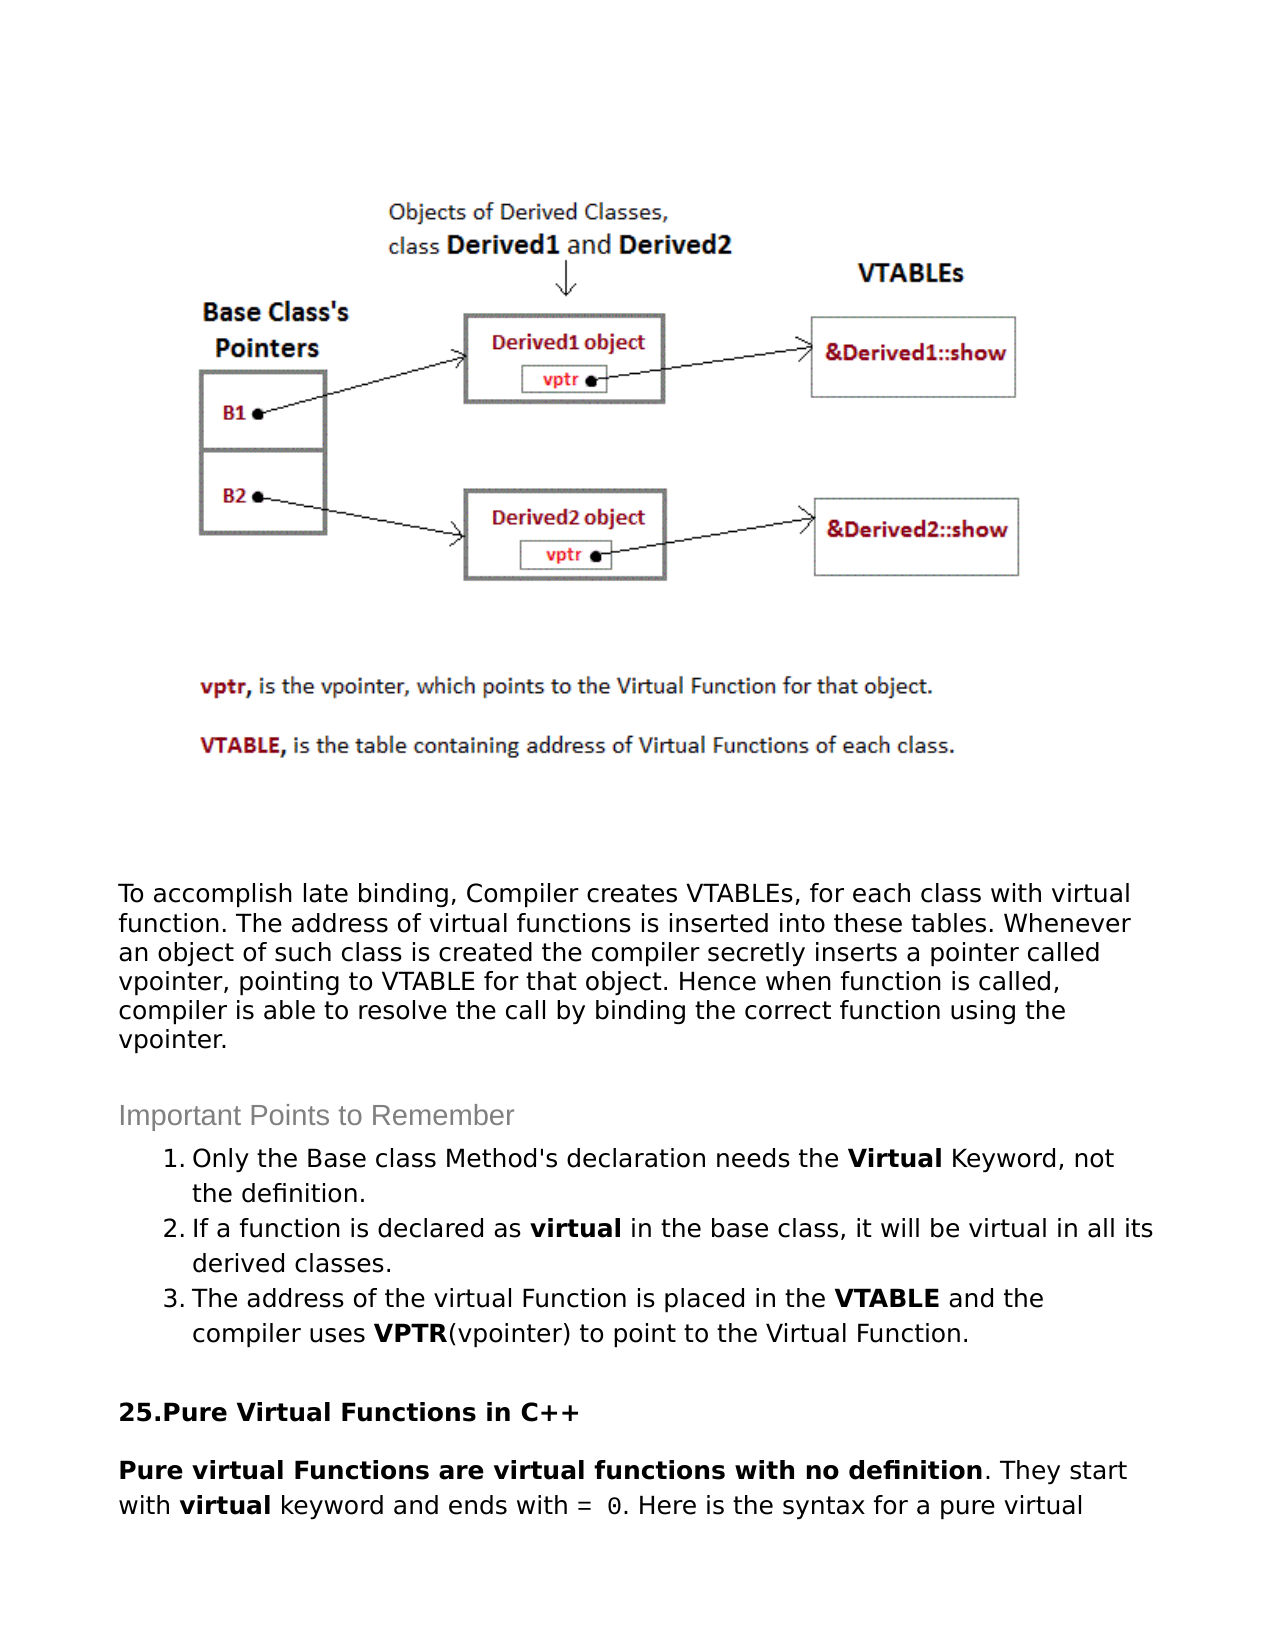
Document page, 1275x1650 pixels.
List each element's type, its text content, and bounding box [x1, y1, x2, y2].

text To accomplish late binding, Compiler creates VTABLEs, for each class with virtual function. The address of virtual functions is inserted into these tables. Whenever an object of such class is created the compiler secretly inserts a pointer called vpointer, pointing to VTABLE for that object. Hence when function is called, compiler is able to resolve the call by binding the correct function using the vpointer. [118, 879, 1157, 1054]
text 25.Pure Virtual Functions in C++ [118, 1398, 1157, 1427]
list The address of the virtual Function is placed in the VTABLE and the compiler uses VPTR(vpointer) to point to the Virtual Function. [162, 1284, 1157, 1348]
text Pure virtual Functions are virtual functions with no definition. They start with virtual keyword and ends with = 0. Here is the syntax for a pure virtual [118, 1456, 1157, 1522]
subtitle Important Points to Remember [118, 1098, 1157, 1132]
list If a function is declared as virtual in the base class, it will be virtual in all its derived classes. [162, 1214, 1157, 1278]
list Only the Base class Method's declaration needs the Virtual Keyword, not the definition. [162, 1144, 1157, 1208]
picture [168, 118, 1107, 822]
